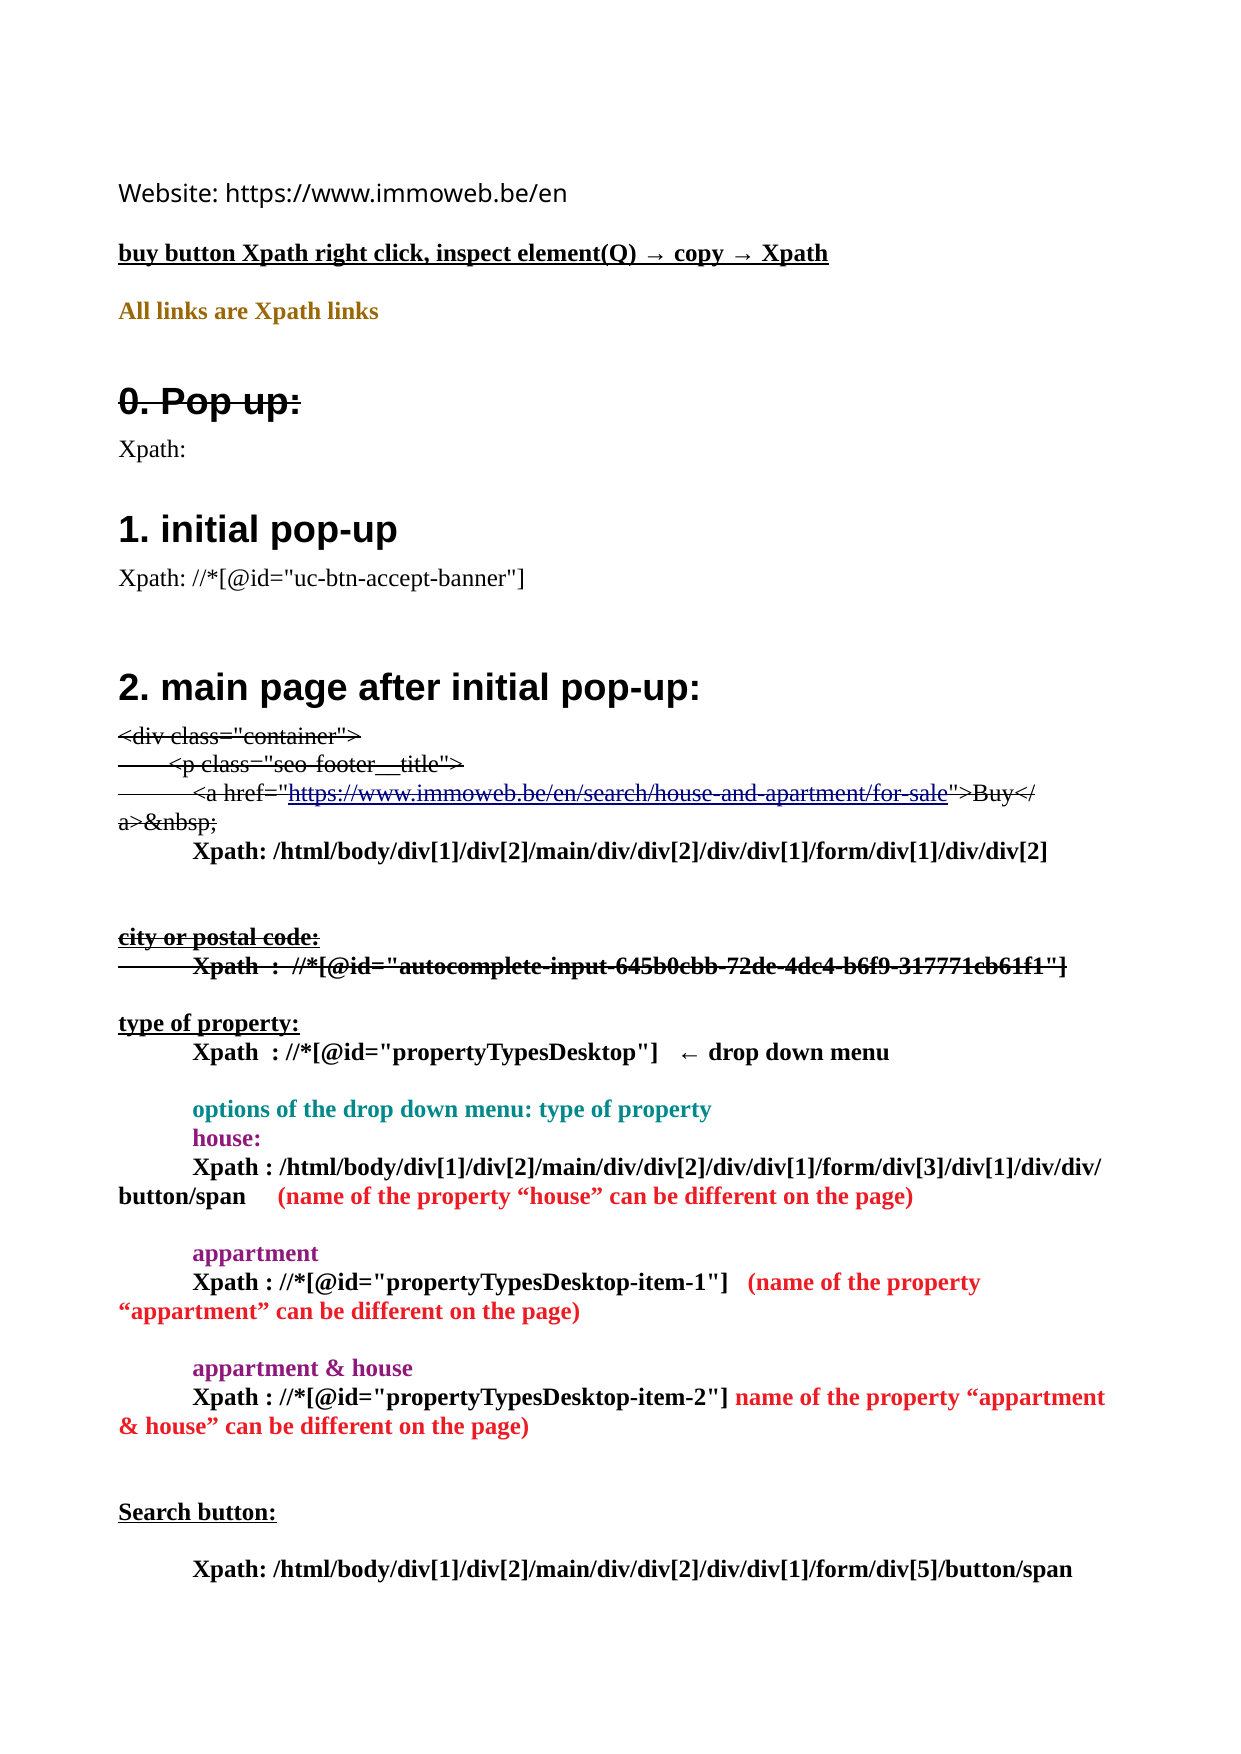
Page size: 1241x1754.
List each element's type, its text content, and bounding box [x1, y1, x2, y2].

text Xpath : //*[@id="propertyTypesDesktop-item-2"] name of the property “appartment & house” can be different on the page) [118, 1382, 1122, 1439]
subtitle 0. Pop up: [118, 378, 1122, 422]
text appartment & house [118, 1353, 1122, 1382]
text <div class="container"> [118, 721, 1122, 749]
text Xpath : //*[@id="autocomplete-input-645b0cbb-72de-4dc4-b6f9-317771cb61f1"] [118, 951, 1122, 979]
text All links are Xpath links [118, 296, 1122, 325]
text Xpath: [118, 434, 1122, 463]
text options of the drop down menu: type of property [118, 1094, 1122, 1123]
text type of property: [118, 1008, 1122, 1037]
text buy button Xpath right click, inspect element(Q) → copy → Xpath [118, 238, 1122, 267]
text Xpath: /html/body/div[1]/div[2]/main/div/div[2]/div/div[1]/form/div[1]/div/div[2] [192, 836, 1122, 864]
text <p class="seo-footer__title"> [118, 749, 1122, 778]
subtitle 1. initial pop-up [118, 507, 1122, 551]
text Xpath: /html/body/div[1]/div[2]/main/div/div[2]/div/div[1]/form/div[5]/button/span [118, 1554, 1122, 1583]
subtitle 2. main page after initial pop-up: [118, 665, 1122, 708]
text Xpath : /html/body/div[1]/div[2]/main/div/div[2]/div/div[1]/form/div[3]/div[1]/div/div/button/span (name of the property “house” can be different on the page) [118, 1152, 1122, 1209]
text Search button: [118, 1497, 1122, 1526]
text Xpath : //*[@id="propertyTypesDesktop"] ← drop down menu [118, 1037, 1122, 1066]
text house: [118, 1123, 1122, 1152]
text Xpath: //*[@id="uc-btn-accept-banner"] [118, 563, 1122, 592]
text Website: https://www.immoweb.be/en [118, 176, 1122, 210]
text Xpath : //*[@id="propertyTypesDesktop-item-1"] (name of the property “appartment” can be different on the page) [118, 1267, 1122, 1324]
text appartment [118, 1238, 1122, 1267]
text <a href="https://www.immoweb.be/en/search/house-and-apartment/for-sale">Buy</a>&nbsp; [118, 778, 1122, 836]
text city or postal code: [118, 922, 1122, 951]
